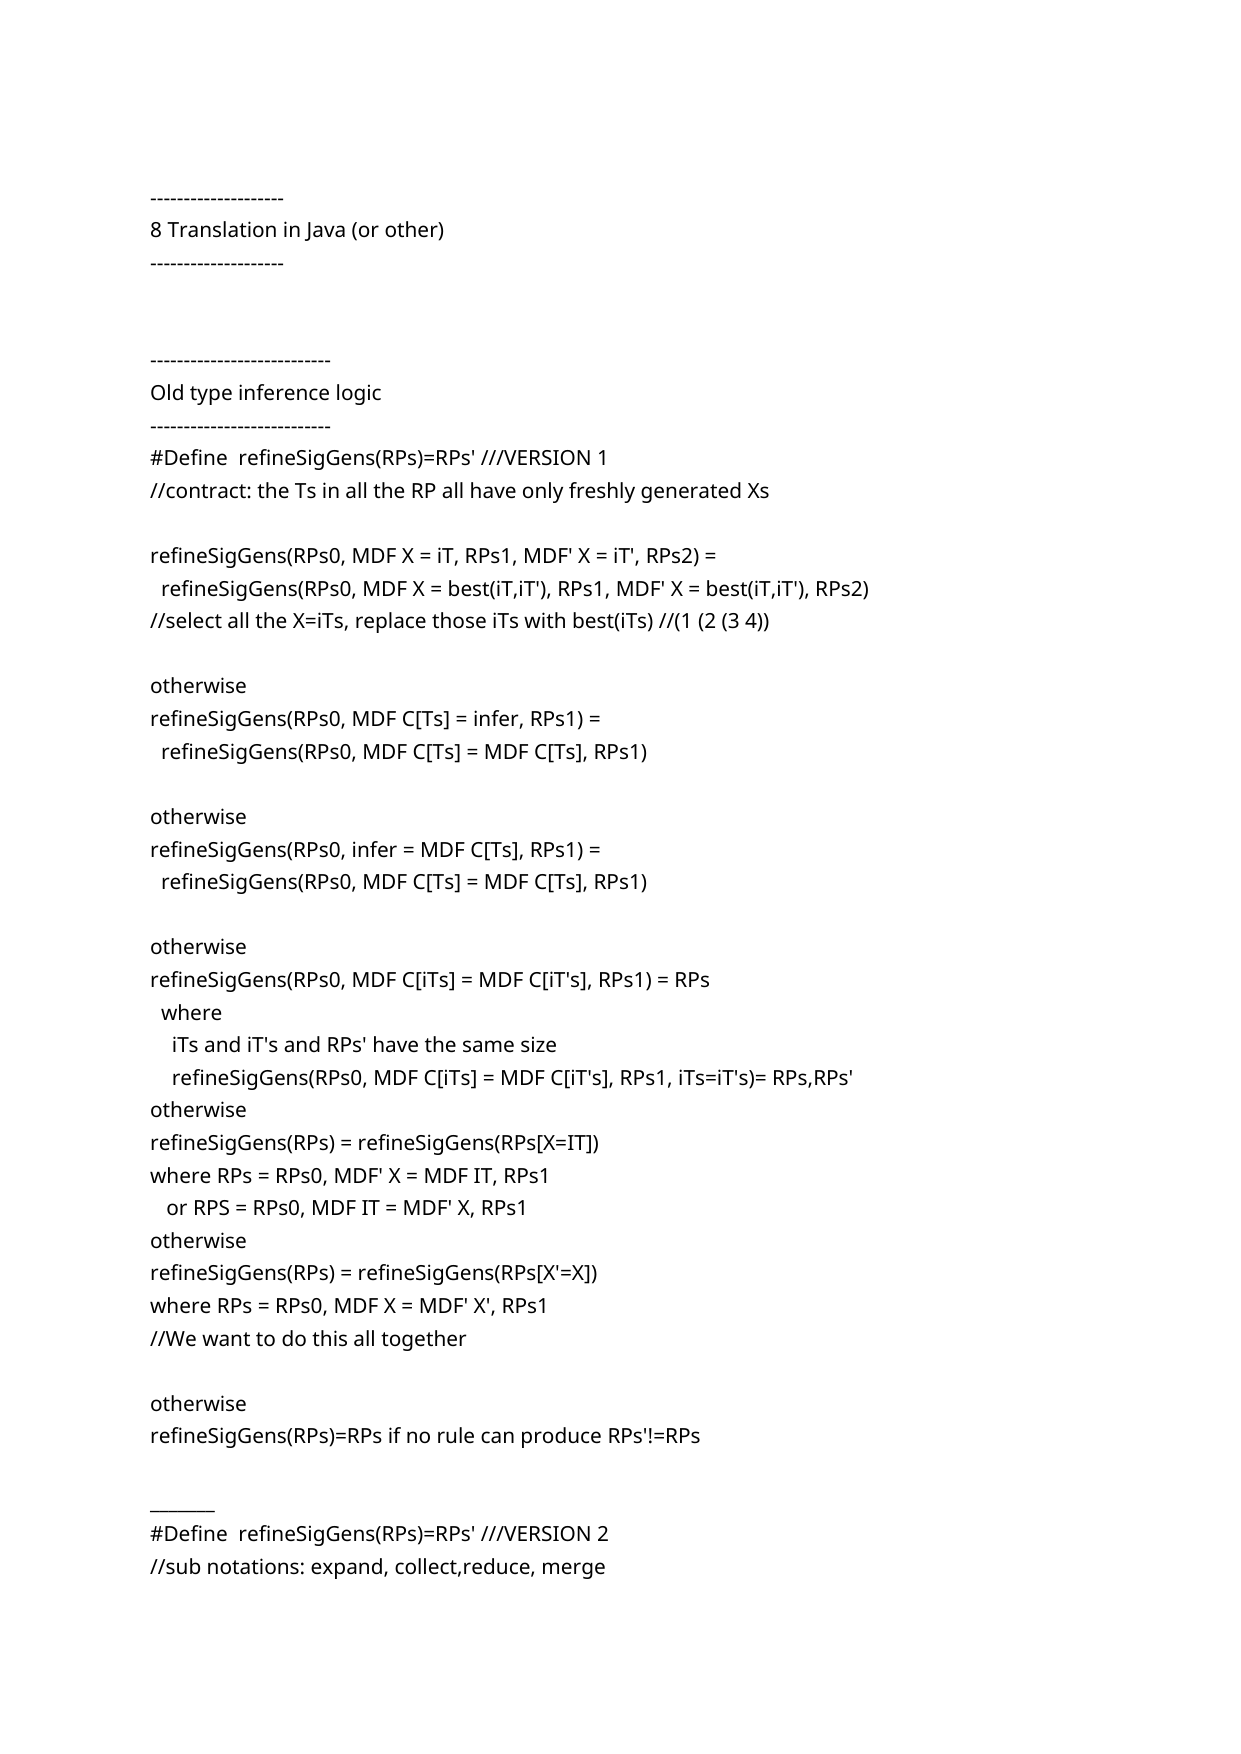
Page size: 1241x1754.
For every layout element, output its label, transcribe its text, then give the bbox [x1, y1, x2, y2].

text --------------------------- [150, 346, 1090, 374]
text --------------------------- [150, 411, 1090, 439]
text otherwise [150, 1226, 1090, 1254]
text refineSigGens(RPs0, MDF X = best(iT,iT'), RPs1, MDF' X = best(iT,iT'), RPs2) [150, 574, 1090, 602]
text refineSigGens(RPs0, MDF C[Ts] = infer, RPs1) = [150, 704, 1090, 733]
text Old type inference logic [150, 378, 1090, 407]
text otherwise [150, 1389, 1090, 1417]
text refineSigGens(RPs)=RPs if no rule can produce RPs'!=RPs [150, 1422, 1090, 1450]
text refineSigGens(RPs0, MDF C[iTs] = MDF C[iT's], RPs1, iTs=iT's)= RPs,RPs' [150, 1063, 1090, 1091]
text refineSigGens(RPs0, infer = MDF C[Ts], RPs1) = [150, 835, 1090, 863]
text iTs and iT's and RPs' have the same size [150, 1030, 1090, 1059]
text 8 Translation in Java (or other) [150, 215, 1090, 244]
text where [150, 998, 1090, 1026]
text #Define refineSigGens(RPs)=RPs' ///VERSION 2 [150, 1519, 1090, 1548]
text //contract: the Ts in all the RP all have only freshly generated Xs [150, 476, 1090, 504]
text or RPS = RPs0, MDF IT = MDF' X, RPs1 [150, 1193, 1090, 1222]
text refineSigGens(RPs) = refineSigGens(RPs[X'=X]) [150, 1258, 1090, 1287]
text //sub notations: expand, collect,reduce, merge [150, 1552, 1090, 1580]
text #Define refineSigGens(RPs)=RPs' ///VERSION 1 [150, 443, 1090, 472]
text refineSigGens(RPs) = refineSigGens(RPs[X=IT]) [150, 1128, 1090, 1157]
text otherwise [150, 1096, 1090, 1124]
text otherwise [150, 802, 1090, 831]
text refineSigGens(RPs0, MDF C[iTs] = MDF C[iT's], RPs1) = RPs [150, 965, 1090, 993]
text _______ [150, 1487, 1090, 1515]
text otherwise [150, 932, 1090, 961]
text otherwise [150, 672, 1090, 700]
text //select all the X=iTs, replace those iTs with best(iTs) //(1 (2 (3 4)) [150, 606, 1090, 635]
text refineSigGens(RPs0, MDF C[Ts] = MDF C[Ts], RPs1) [150, 737, 1090, 765]
text refineSigGens(RPs0, MDF C[Ts] = MDF C[Ts], RPs1) [150, 867, 1090, 896]
text -------------------- [150, 183, 1090, 211]
text //We want to do this all together [150, 1324, 1090, 1352]
text where RPs = RPs0, MDF' X = MDF IT, RPs1 [150, 1161, 1090, 1189]
text -------------------- [150, 248, 1090, 276]
text refineSigGens(RPs0, MDF X = iT, RPs1, MDF' X = iT', RPs2) = [150, 541, 1090, 570]
text where RPs = RPs0, MDF X = MDF' X', RPs1 [150, 1291, 1090, 1319]
